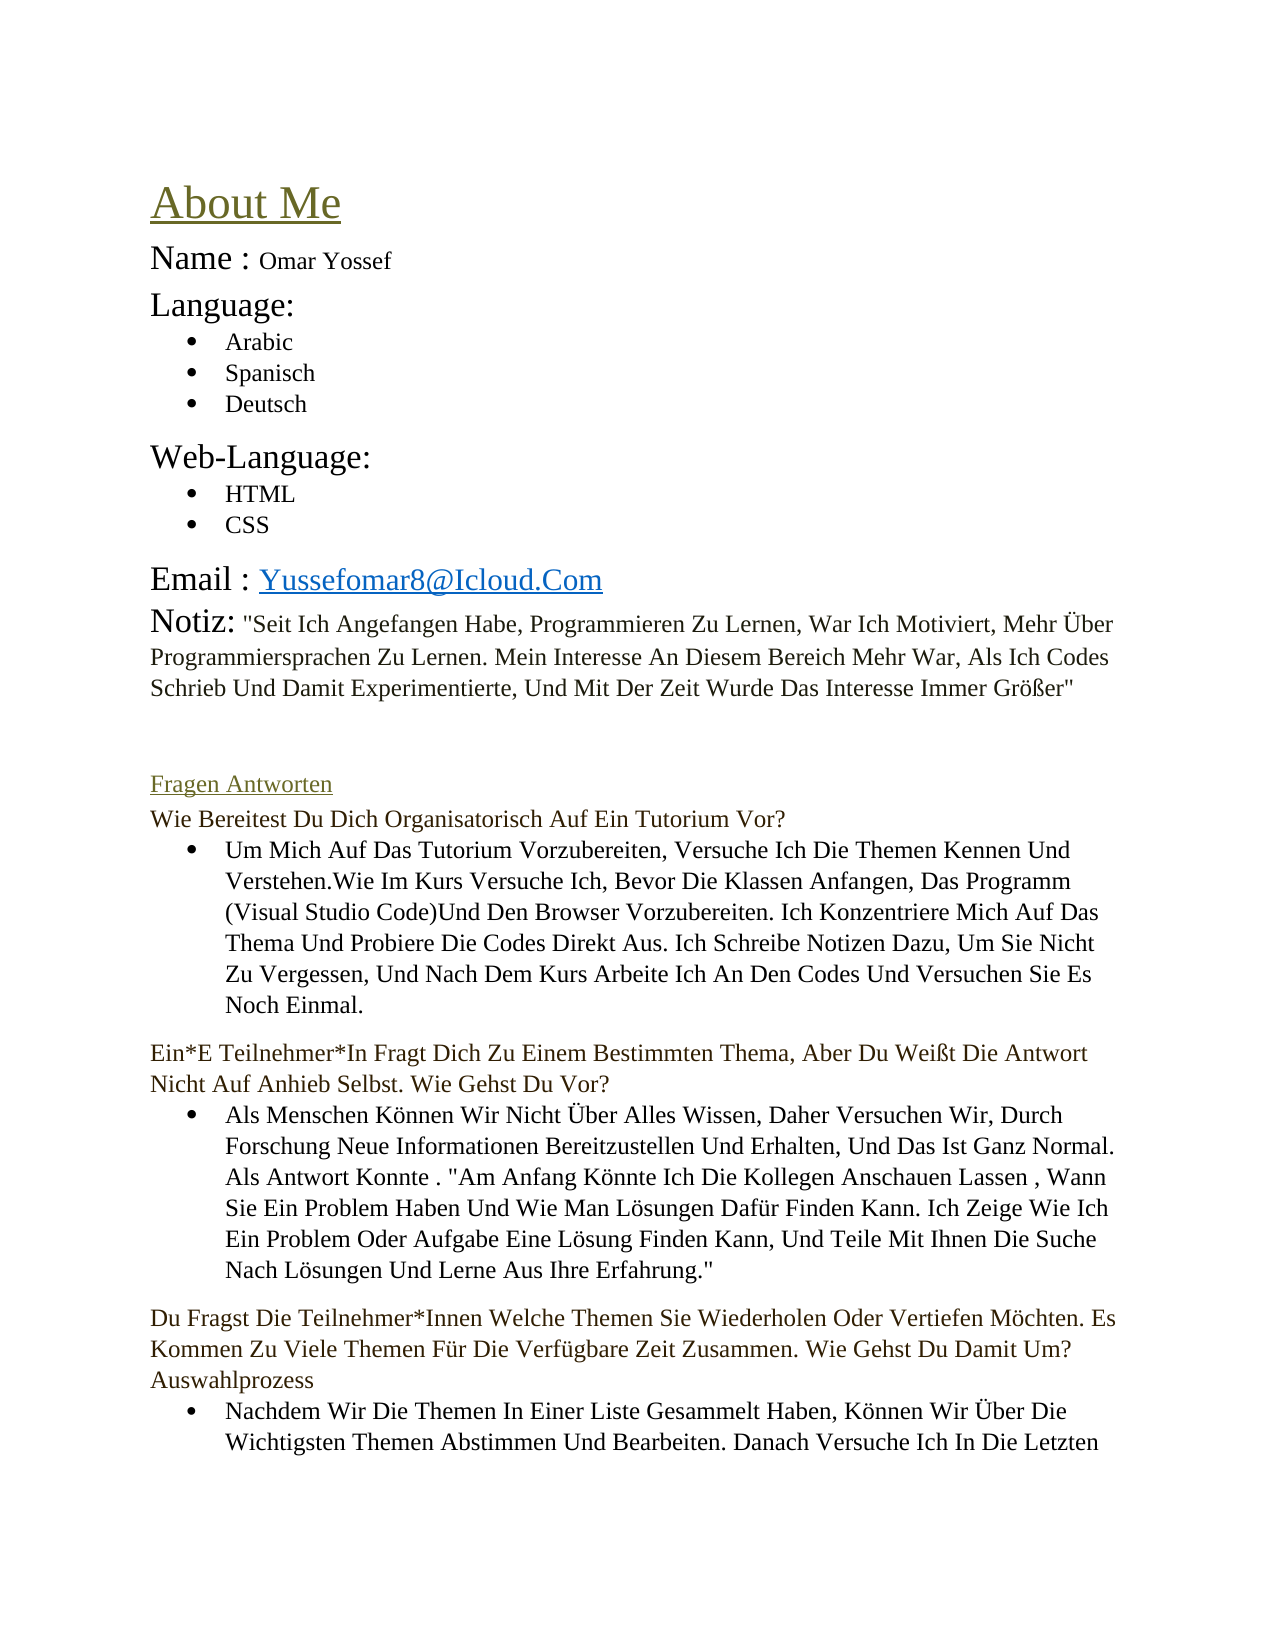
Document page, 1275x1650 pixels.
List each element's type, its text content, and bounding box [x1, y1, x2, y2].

subtitle About Me [150, 175, 1125, 229]
subtitle Email : Yussefomar8@Icloud.Com [150, 558, 1125, 597]
list Um Mich Auf Das Tutorium Vorzubereiten, Versuche Ich Die Themen Kennen Und Verstehen.Wie Im Kurs Versuche Ich, Bevor Die Klassen Anfangen, Das Programm (Visual Studio Code)Und Den Browser Vorzubereiten. Ich Konzentriere Mich Auf Das Thema Und Probiere Die Codes Direkt Aus. Ich Schreibe Notizen Dazu, Um Sie Nicht Zu Vergessen, Und Nach Dem Kurs Arbeite Ich An Den Codes Und Versuchen Sie Es Noch Einmal. [187, 835, 1125, 1019]
subtitle Ein*E Teilnehmer*In Fragt Dich Zu Einem Bestimmten Thema, Aber Du Weißt Die Antwort Nicht Auf Anhieb Selbst. Wie Gehst Du Vor? [150, 1038, 1125, 1098]
subtitle Language: [150, 284, 1125, 323]
list Spanisch [187, 358, 1125, 386]
list HTML [187, 479, 1125, 508]
list CSS [187, 510, 1125, 539]
subtitle Name : Omar Yossef [150, 237, 1125, 277]
subtitle Fragen Antworten [150, 769, 1125, 797]
list Als Menschen Können Wir Nicht Über Alles Wissen, Daher Versuchen Wir, Durch Forschung Neue Informationen Bereitzustellen Und Erhalten, Und Das Ist Ganz Normal. Als Antwort Konnte . "Am Anfang Könnte Ich Die Kollegen Anschauen Lassen , Wann Sie Ein Problem Haben Und Wie Man Lösungen Dafür Finden Kann. Ich Zeige Wie Ich Ein Problem Oder Aufgabe Eine Lösung Finden Kann, Und Teile Mit Ihnen Die Suche Nach Lösungen Und Lerne Aus Ihre Erfahrung." [187, 1100, 1125, 1284]
subtitle Du Fragst Die Teilnehmer*Innen Welche Themen Sie Wiederholen Oder Vertiefen Möchten. Es Kommen Zu Viele Themen Für Die Verfügbare Zeit Zusammen. Wie Gehst Du Damit Um? Auswahlprozess [150, 1303, 1125, 1394]
list Arabic [187, 327, 1125, 355]
text Notiz: "Seit Ich Angefangen Habe, Programmieren Zu Lernen, War Ich Motiviert, Mehr Über Programmiersprachen Zu Lernen. Mein Interesse An Diesem Bereich Mehr War, Als Ich Codes Schrieb Und Damit Experimentierte, Und Mit Der Zeit Wurde Das Interesse Immer Größer" [150, 600, 1125, 702]
list Deutsch [187, 389, 1125, 417]
subtitle Web-Language: [150, 436, 1125, 476]
subtitle Wie Bereitest Du Dich Organisatorisch Auf Ein Tutorium Vor? [150, 804, 1125, 833]
list Nachdem Wir Die Themen In Einer Liste Gesammelt Haben, Können Wir Über Die Wichtigsten Themen Abstimmen Und Bearbeiten. Danach Versuche Ich In Die Letzten [187, 1396, 1125, 1456]
